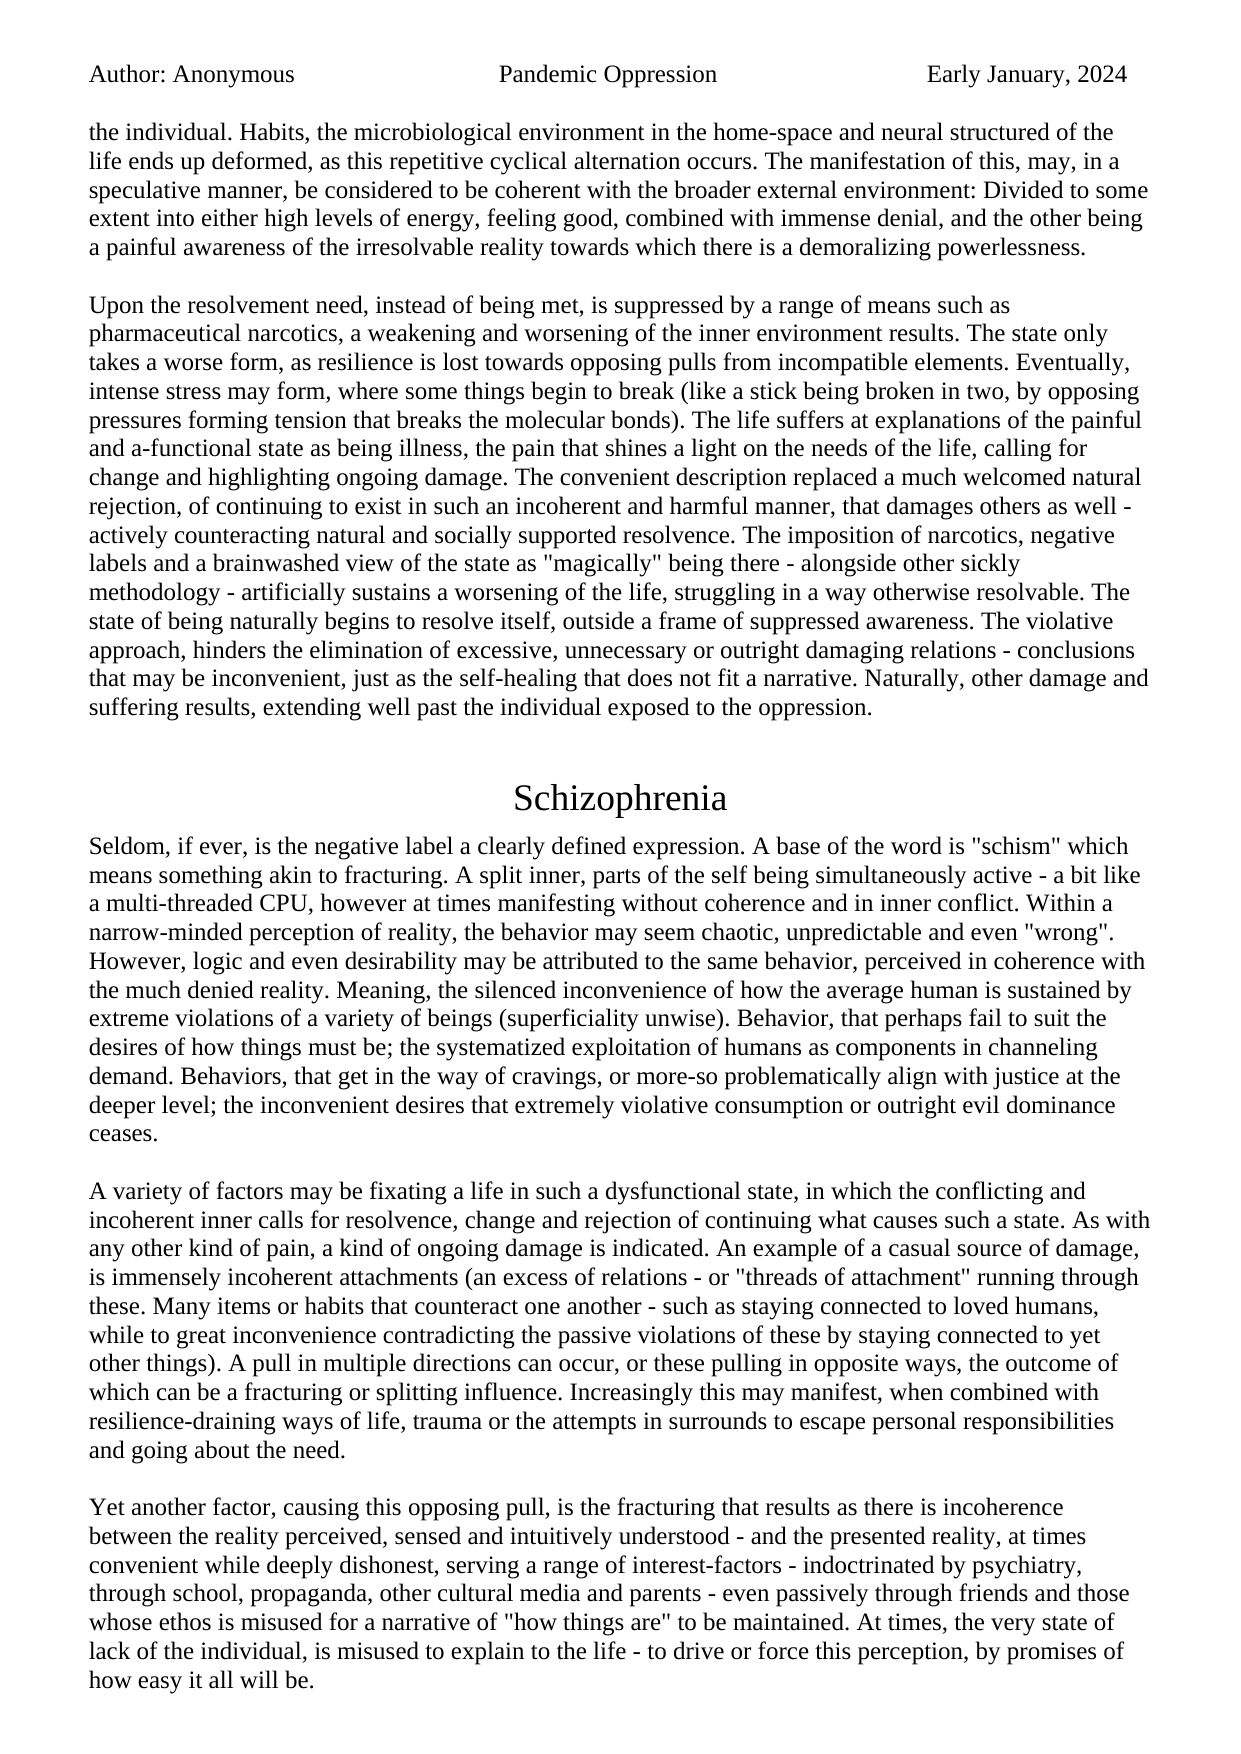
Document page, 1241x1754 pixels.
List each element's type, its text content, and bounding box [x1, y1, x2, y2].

text A variety of factors may be fixating a life in such a dysfunctional state, in which the conflicting and incoherent inner calls for resolvence, change and rejection of continuing what causes such a state. As with any other kind of pain, a kind of ongoing damage is indicated. An example of a casual source of damage, is immensely incoherent attachments (an excess of relations - or "threads of attachment" running through these. Many items or habits that counteract one another - such as staying connected to loved humans, while to great inconvenience contradicting the passive violations of these by staying connected to yet other things). A pull in multiple directions can occur, or these pulling in opposite ways, the outcome of which can be a fracturing or splitting influence. Increasingly this may manifest, when combined with resilience-draining ways of life, trauma or the attempts in surrounds to escape personal responsibilities and going about the need. [88, 1176, 1152, 1463]
text Seldom, if ever, is the negative label a clearly defined expression. A base of the word is "schism" which means something akin to fracturing. A split inner, parts of the self being simultaneously active - a bit like a multi-threaded CPU, however at times manifesting without coherence and in inner conflict. Within a narrow-minded perception of reality, the behavior may seem chaotic, unpredictable and even "wrong". However, logic and even desirability may be attributed to the same behavior, perceived in coherence with the much denied reality. Meaning, the silenced inconvenience of how the average human is sustained by extreme violations of a variety of beings (superficiality unwise). Behavior, that perhaps fail to suit the desires of how things must be; the systematized exploitation of humans as components in channeling demand. Behaviors, that get in the way of cravings, or more-so problematically align with justice at the deeper level; the inconvenient desires that extremely violative consumption or outright evil dominance ceases. [88, 831, 1152, 1147]
subtitle Schizophrenia [88, 775, 1152, 818]
text Yet another factor, causing this opposing pull, is the fracturing that results as there is incoherence between the reality perceived, sensed and intuitively understood - and the presented reality, at times convenient while deeply dishonest, serving a range of interest-factors - indoctrinated by psychiatry, through school, propaganda, other cultural media and parents - even passively through friends and those whose ethos is misused for a narrative of "how things are" to be maintained. At times, the very state of lack of the individual, is misused to explain to the life - to drive or force this perception, by promises of how easy it all will be. [88, 1492, 1152, 1693]
text the individual. Habits, the microbiological environment in the home-space and neural structured of the life ends up deformed, as this repetitive cyclical alternation occurs. The manifestation of this, may, in a speculative manner, be considered to be coherent with the broader external environment: Divided to some extent into either high levels of energy, feeling good, combined with immense denial, and the other being a painful awareness of the irresolvable reality towards which there is a demoralizing powerlessness. [88, 117, 1152, 261]
text Upon the resolvement need, instead of being met, is suppressed by a range of means such as pharmaceutical narcotics, a weakening and worsening of the inner environment results. The state only takes a worse form, as resilience is lost towards opposing pulls from incompatible elements. Eventually, intense stress may form, where some things begin to break (like a stick being broken in two, by opposing pressures forming tension that breaks the molecular bonds). The life suffers at explanations of the painful and a-functional state as being illness, the pain that shines a light on the needs of the life, calling for change and highlighting ongoing damage. The convenient description replaced a much welcomed natural rejection, of continuing to exist in such an incoherent and harmful manner, that damages others as well - actively counteracting natural and socially supported resolvence. The imposition of narcotics, negative labels and a brainwashed view of the state as "magically" being there - alongside other sickly methodology - artificially sustains a worsening of the life, struggling in a way otherwise resolvable. The state of being naturally begins to resolve itself, outside a frame of suppressed awareness. The violative approach, hinders the elimination of excessive, unnecessary or outright damaging relations - conclusions that may be inconvenient, just as the self-healing that does not fit a narrative. Naturally, other damage and suffering results, extending well past the individual exposed to the oppression. [88, 290, 1152, 721]
